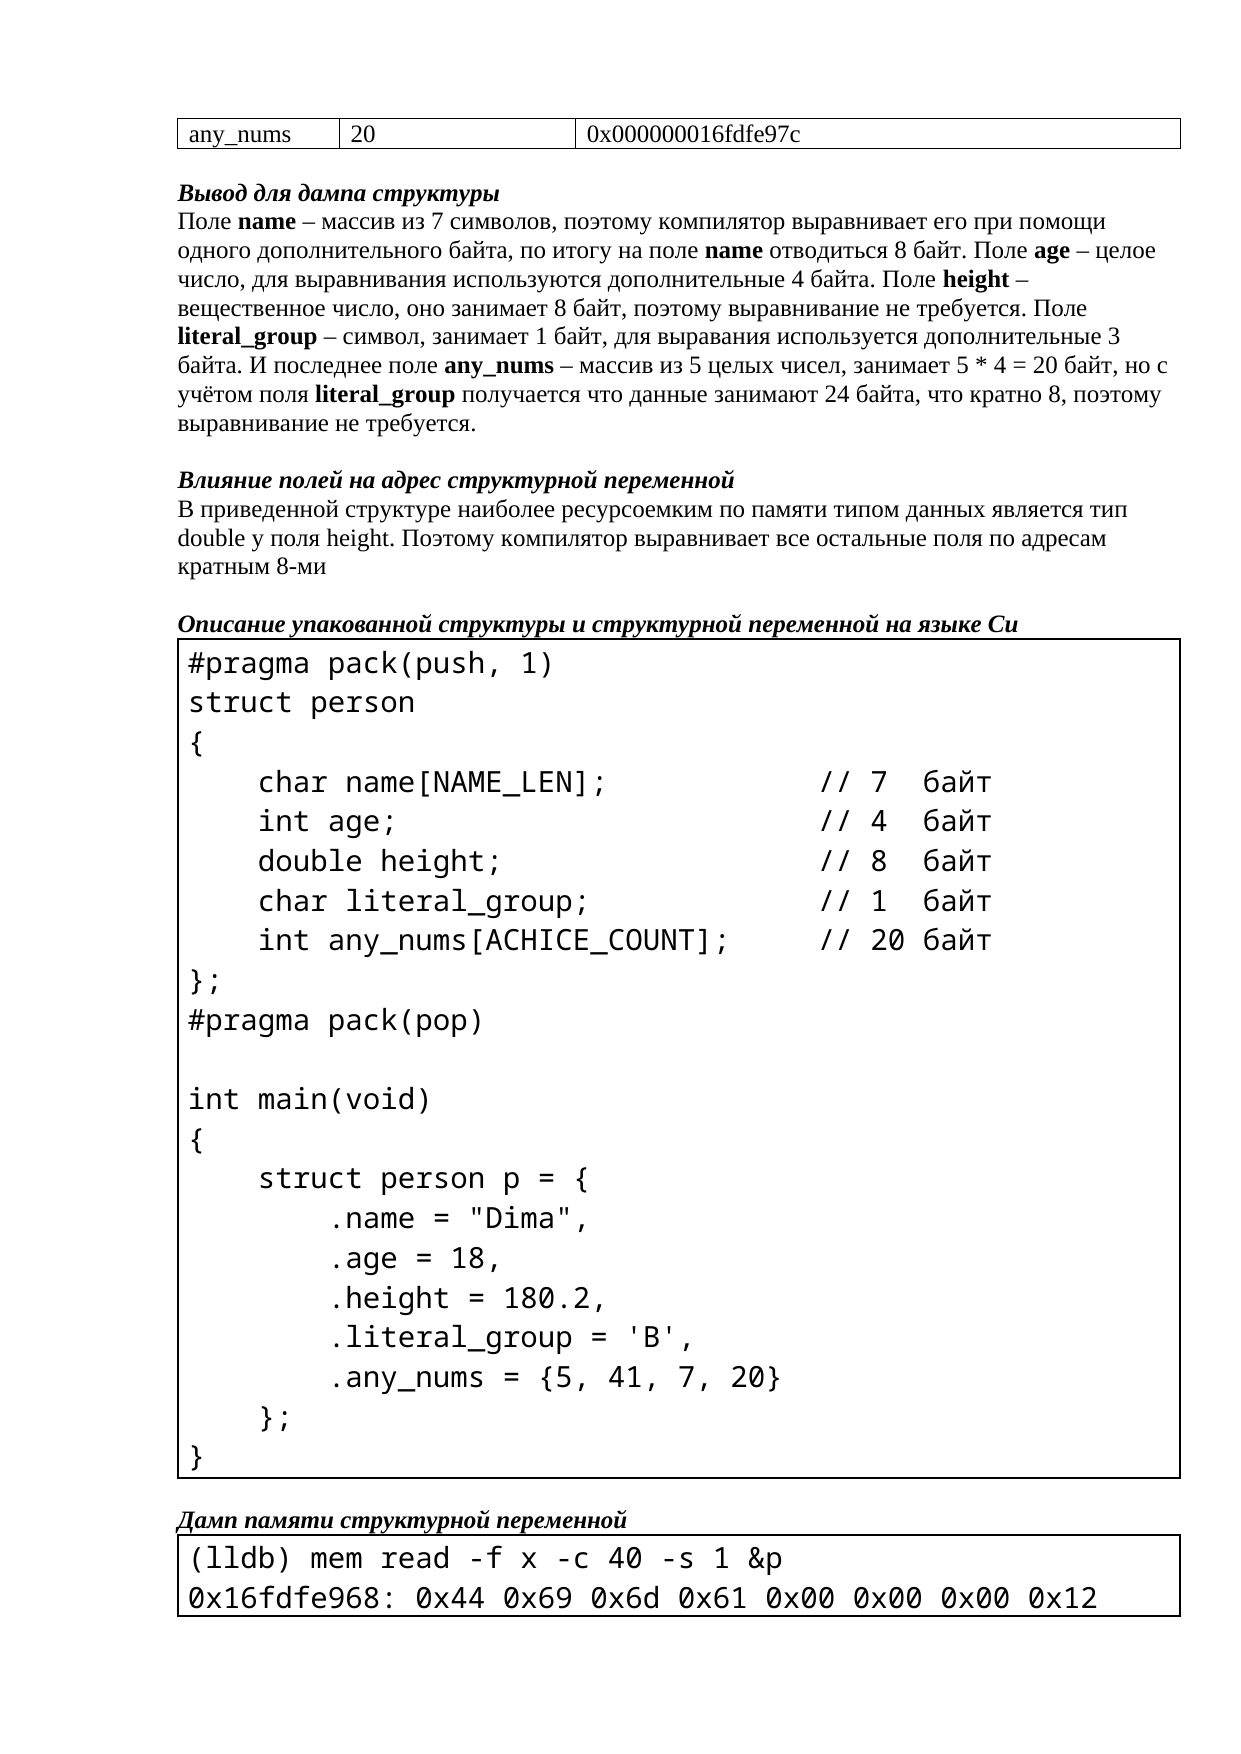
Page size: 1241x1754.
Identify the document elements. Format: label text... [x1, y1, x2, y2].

text .literal_group = 'B', [179, 1312, 1179, 1352]
text int any_nums[ACHICE_COUNT]; // 20 байт [179, 916, 1179, 955]
table_cell 20 [340, 119, 575, 148]
text Описание упакованной структуры и структурной переменной на языке Си [177, 609, 1181, 638]
text Влияние полей на адрес структурной переменной [177, 465, 1181, 494]
text Дамп памяти структурной переменной [177, 1505, 1181, 1533]
text }; [179, 1392, 1179, 1431]
text }; [179, 955, 1179, 995]
text char name[NAME_LEN]; // 7 байт [179, 757, 1179, 796]
text struct person p = { [179, 1154, 1179, 1193]
text char literal_group; // 1 байт [179, 876, 1179, 916]
text .name = "Dima", [179, 1193, 1179, 1233]
text #pragma pack(push, 1) [179, 640, 1179, 677]
text В приведенной структуре наиболее ресурсоемким по памяти типом данных является тип double у поля height. Поэтому компилятор выравнивает все остальные поля по адресам кратным 8-ми [177, 494, 1181, 580]
table_cell 0x000000016fdfe97c [576, 119, 1180, 148]
text .age = 18, [179, 1233, 1179, 1273]
table_cell any_nums [178, 119, 339, 148]
text struct person [179, 677, 1179, 717]
text (lldb) mem read -f x -c 40 -s 1 &p [179, 1536, 1179, 1573]
text { [179, 1114, 1179, 1154]
text 0x16fdfe968: 0x44 0x69 0x6d 0x61 0x00 0x00 0x00 0x12 [179, 1573, 1179, 1615]
text { [179, 717, 1179, 757]
text } [179, 1431, 1179, 1477]
text int age; // 4 байт [179, 796, 1179, 836]
text .any_nums = {5, 41, 7, 20} [179, 1352, 1179, 1392]
text .height = 180.2, [179, 1273, 1179, 1312]
text int main(void) [179, 1074, 1179, 1114]
text #pragma pack(pop) [179, 995, 1179, 1039]
text double height; // 8 байт [179, 836, 1179, 876]
text Поле name – массив из 7 символов, поэтому компилятор выравнивает его при помощи одного дополнительного байта, по итогу на поле name отводиться 8 байт. Поле age – целое число, для выравнивания используются дополнительные 4 байта. Поле height – вещественное число, оно занимает 8 байт, поэтому выравнивание не требуется. Поле literal_group – символ, занимает 1 байт, для выравания используется дополнительные 3 байта. И последнее поле any_nums – массив из 5 целых чисел, занимает 5 * 4 = 20 байт, но с учётом поля literal_group получается что данные занимают 24 байта, что кратно 8, поэтому выравнивание не требуется. [177, 206, 1181, 436]
text Вывод для дампа структуры [177, 178, 1181, 206]
